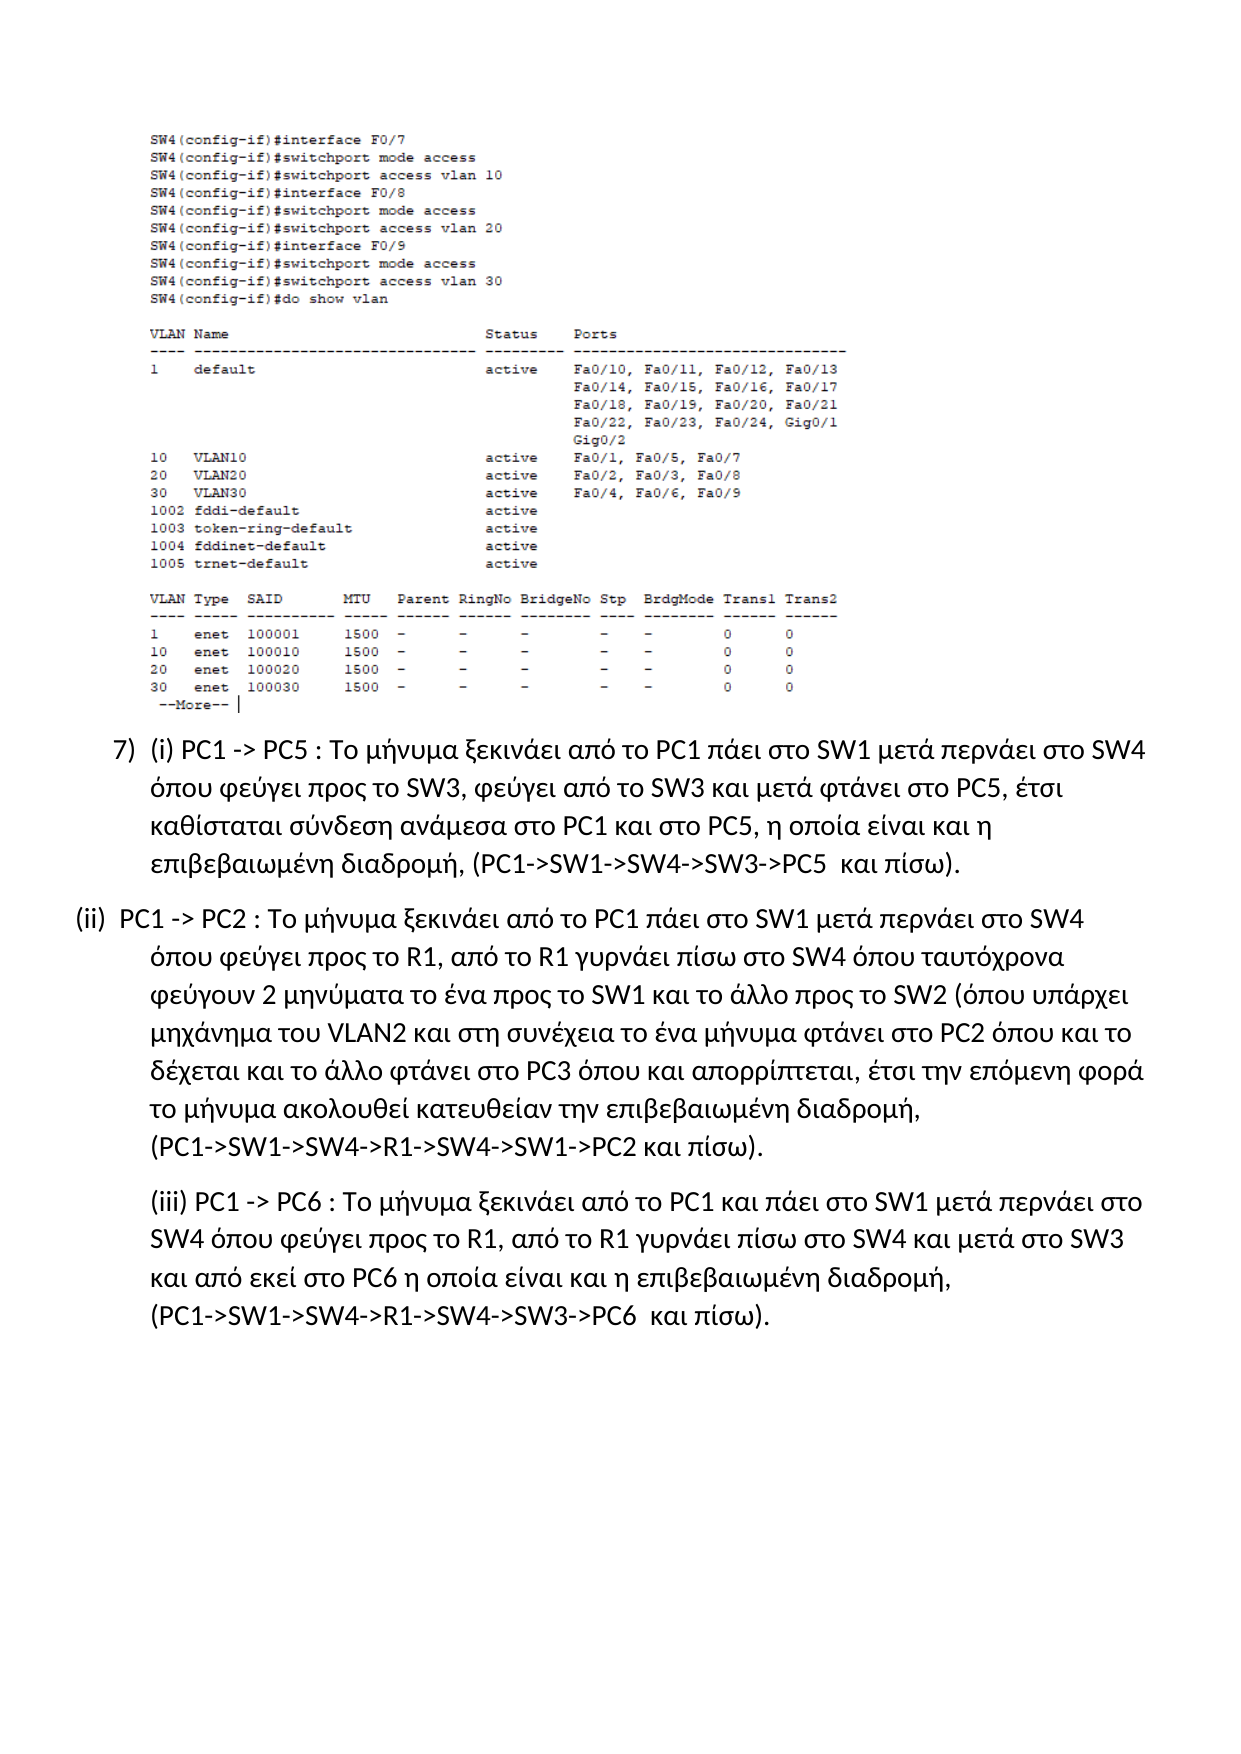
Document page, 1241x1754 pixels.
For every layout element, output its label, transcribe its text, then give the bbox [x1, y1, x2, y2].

list (i) PC1 -> PC5 : Το μήνυμα ξεκινάει από το PC1 πάει στο SW1 μετά περνάει στο SW4 όπου φεύγει προς το SW3, φεύγει από το SW3 και μετά φτάνει στο PC5, έτσι καθίσταται σύνδεση ανάμεσα στο PC1 και στο PC5, η οποία είναι και η επιβεβαιωμένη διαδρομή, (PC1->SW1->SW4->SW3->PC5 και πίσω). [112, 731, 1165, 881]
text (ii) PC1 -> PC2 : Το μήνυμα ξεκινάει από το PC1 πάει στο SW1 μετά περνάει στο SW4 όπου φεύγει προς το R1, από το R1 γυρνάει πίσω στο SW4 όπου ταυτόχρονα φεύγουν 2 μηνύματα το ένα προς το SW1 και το άλλο προς το SW2 (όπου υπάρχει μηχάνημα του VLAN2 και στη συνέχεια το ένα μήνυμα φτάνει στο PC2 όπου και το δέχεται και το άλλο φτάνει στο PC3 όπου και απορρίπτεται, έτσι την επόμενη φορά το μήνυμα ακολουθεί κατευθείαν την επιβεβαιωμένη διαδρομή, (PC1->SW1->SW4->R1->SW4->SW1->PC2 και πίσω). [75, 900, 1165, 1163]
text (iii) PC1 -> PC6 : Το μήνυμα ξεκινάει από το PC1 και πάει στο SW1 μετά περνάει στο SW4 όπου φεύγει προς το R1, από το R1 γυρνάει πίσω στο SW4 και μετά στο SW3 και από εκεί στο PC6 η οποία είναι και η επιβεβαιωμένη διαδρομή, (PC1->SW1->SW4->R1->SW4->SW3->PC6 και πίσω). [75, 1183, 1165, 1332]
